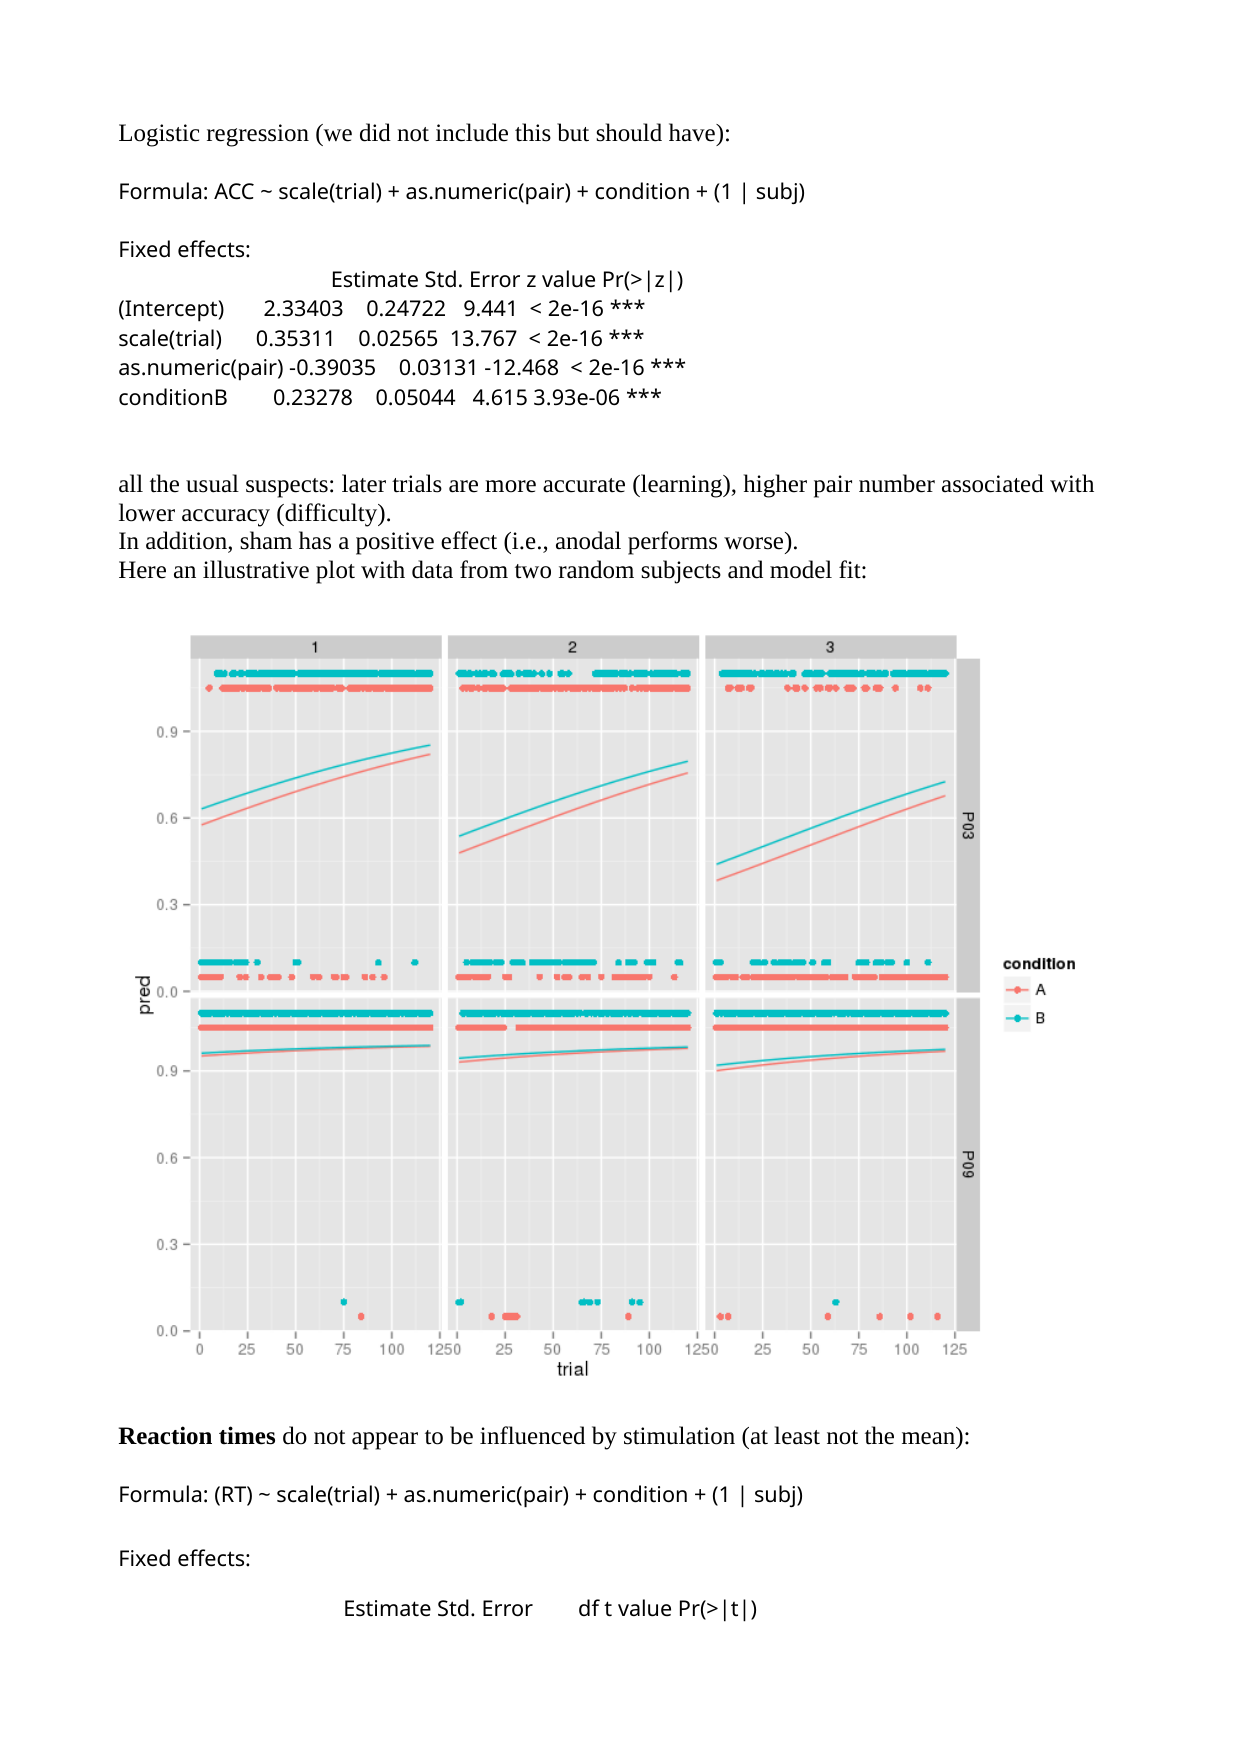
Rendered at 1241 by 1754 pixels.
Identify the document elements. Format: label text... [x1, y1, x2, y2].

text Logistic regression (we did not include this but should have): [118, 118, 1122, 147]
text Formula: (RT) ~ scale(trial) + as.numeric(pair) + condition + (1 | subj) [118, 1480, 1122, 1509]
picture [118, 612, 1123, 1393]
text Estimate Std. Error z value Pr(>|z|) [118, 264, 1122, 293]
text Fixed effects: [118, 234, 1122, 264]
text all the usual suspects: later trials are more accurate (learning), higher pair number associated with lower accuracy (difficulty). [118, 469, 1122, 526]
text Reaction times do not appear to be influenced by stimulation (at least not the mean): [118, 1421, 1122, 1450]
text scale(trial) 0.35311 0.02565 13.767 < 2e-16 *** [118, 323, 1122, 352]
text Estimate Std. Error df t value Pr(>|t|) [118, 1594, 1122, 1623]
text as.numeric(pair) -0.39035 0.03131 -12.468 < 2e-16 *** [118, 352, 1122, 382]
text conditionB 0.23278 0.05044 4.615 3.93e-06 *** [118, 382, 1122, 411]
text In addition, sham has a positive effect (i.e., anodal performs worse). [118, 526, 1122, 555]
text Here an illustrative plot with data from two random subjects and model fit: [118, 555, 1122, 584]
text Formula: ACC ~ scale(trial) + as.numeric(pair) + condition + (1 | subj) [118, 176, 1122, 206]
text (Intercept) 2.33403 0.24722 9.441 < 2e-16 *** [118, 293, 1122, 323]
text Fixed effects: [118, 1509, 1122, 1573]
